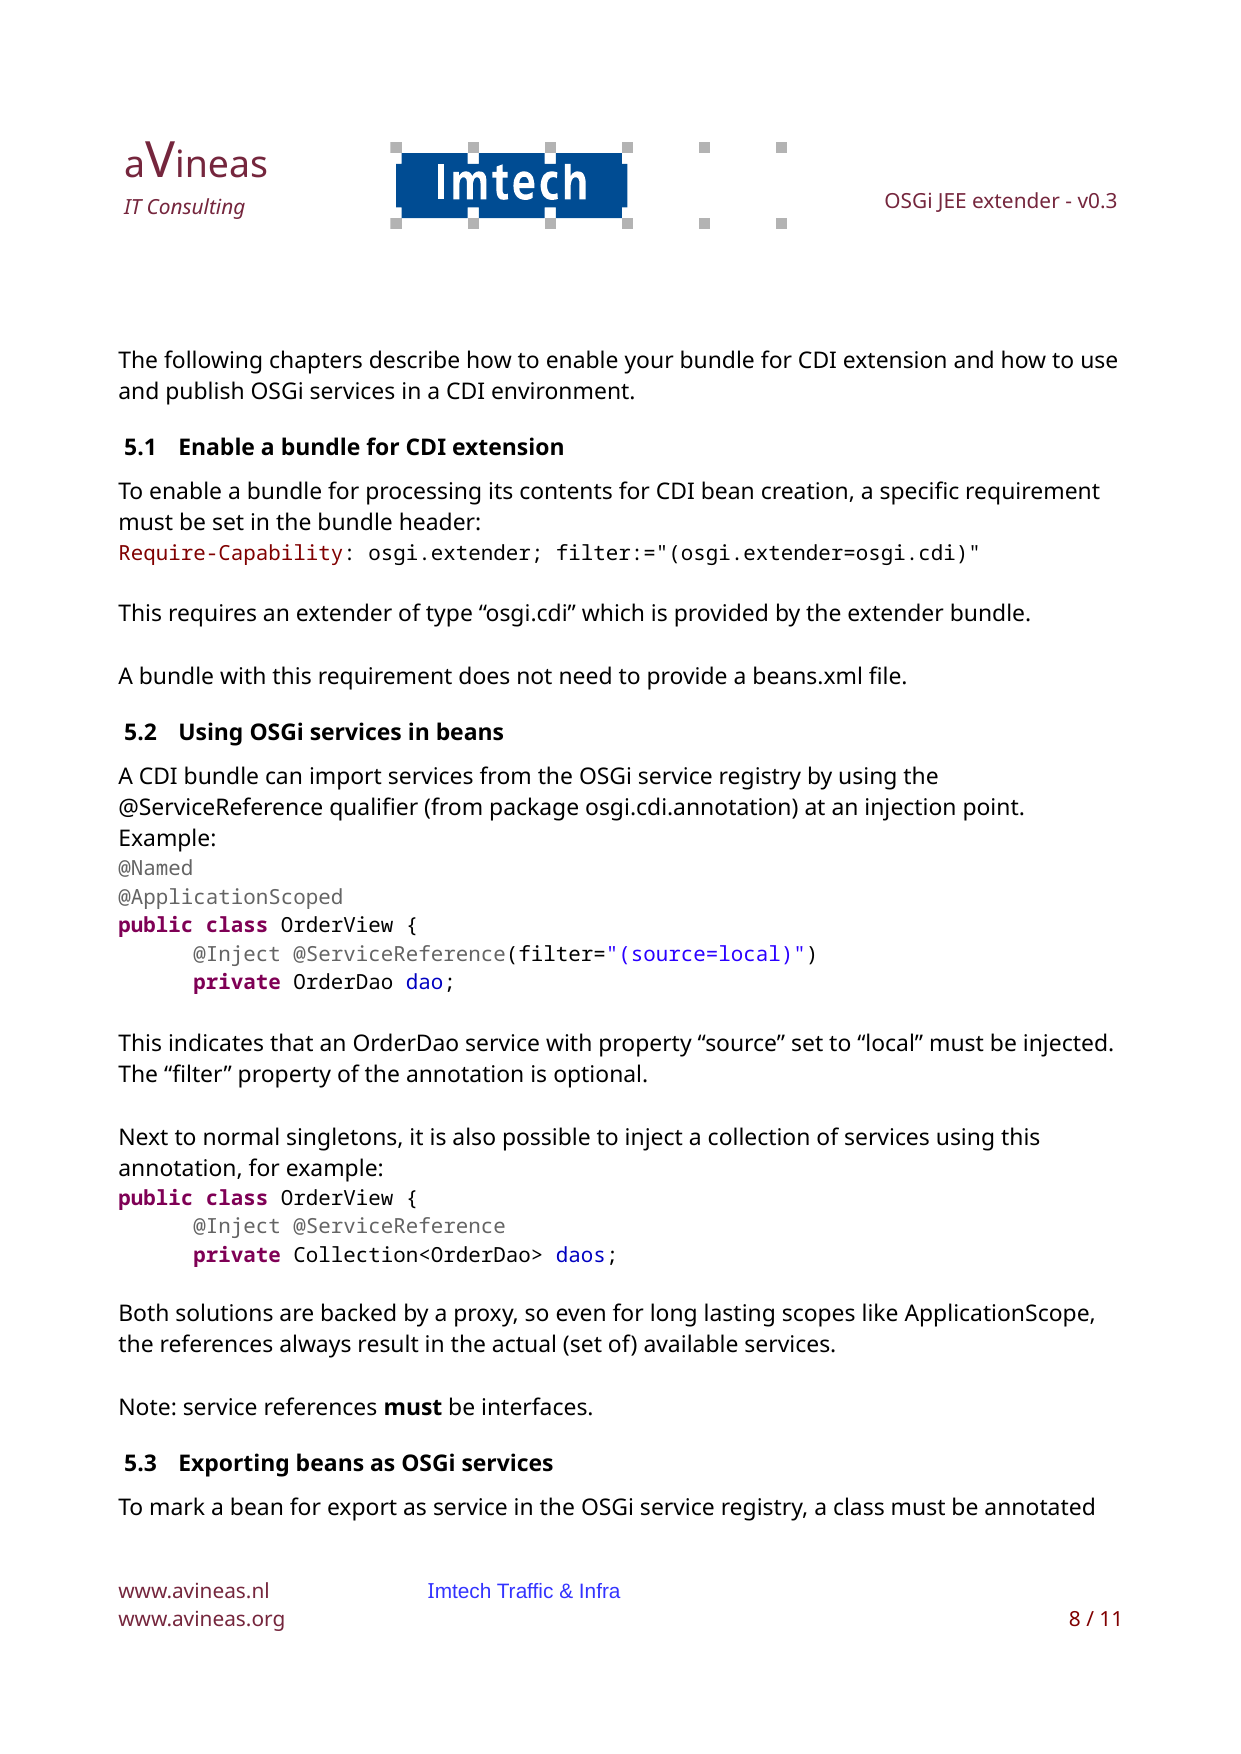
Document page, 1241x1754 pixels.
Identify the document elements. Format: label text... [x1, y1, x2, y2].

text @Inject @ServiceReference(filter="(source=local)") [118, 939, 1122, 967]
subtitle Using OSGi services in beans [118, 716, 1122, 747]
text Next to normal singletons, it is also possible to inject a collection of services using this annotation, for example: [118, 1121, 1122, 1183]
text @Inject @ServiceReference [118, 1212, 1122, 1240]
text To enable a bundle for processing its contents for CDI bean creation, a specific requirement must be set in the bundle header: [118, 475, 1122, 538]
text This indicates that an OrderDao service with property “source” set to “local” must be injected. The “filter” property of the annotation is optional. [118, 1027, 1122, 1089]
text Both solutions are backed by a proxy, so even for long lasting scopes like ApplicationScope, the references always result in the actual (set of) available services. [118, 1297, 1122, 1359]
text @Named [118, 853, 1122, 882]
subtitle Enable a bundle for CDI extension [118, 431, 1122, 463]
text A bundle with this requirement does not need to provide a beans.xml file. [118, 660, 1122, 691]
text public class OrderView { [118, 910, 1122, 939]
text The following chapters describe how to enable your bundle for CDI extension and how to use and publish OSGi services in a CDI environment. [118, 344, 1122, 406]
text Require-Capability: osgi.extender; filter:="(osgi.extender=osgi.cdi)" [118, 538, 1122, 566]
text This requires an extender of type “osgi.cdi” which is provided by the extender bundle. [118, 597, 1122, 628]
text A CDI bundle can import services from the OSGi service registry by using the @ServiceReference qualifier (from package osgi.cdi.annotation) at an injection point. Example: [118, 760, 1122, 853]
text public class OrderView { [118, 1183, 1122, 1212]
text private OrderDao dao; [118, 967, 1122, 996]
subtitle Exporting beans as OSGi services [118, 1447, 1122, 1478]
text To mark a bean for export as service in the OSGi service registry, a class must be annotated [118, 1491, 1122, 1522]
text Note: service references must be interfaces. [118, 1391, 1122, 1422]
text @ApplicationScoped [118, 882, 1122, 910]
text private Collection<OrderDao> daos; [118, 1240, 1122, 1268]
